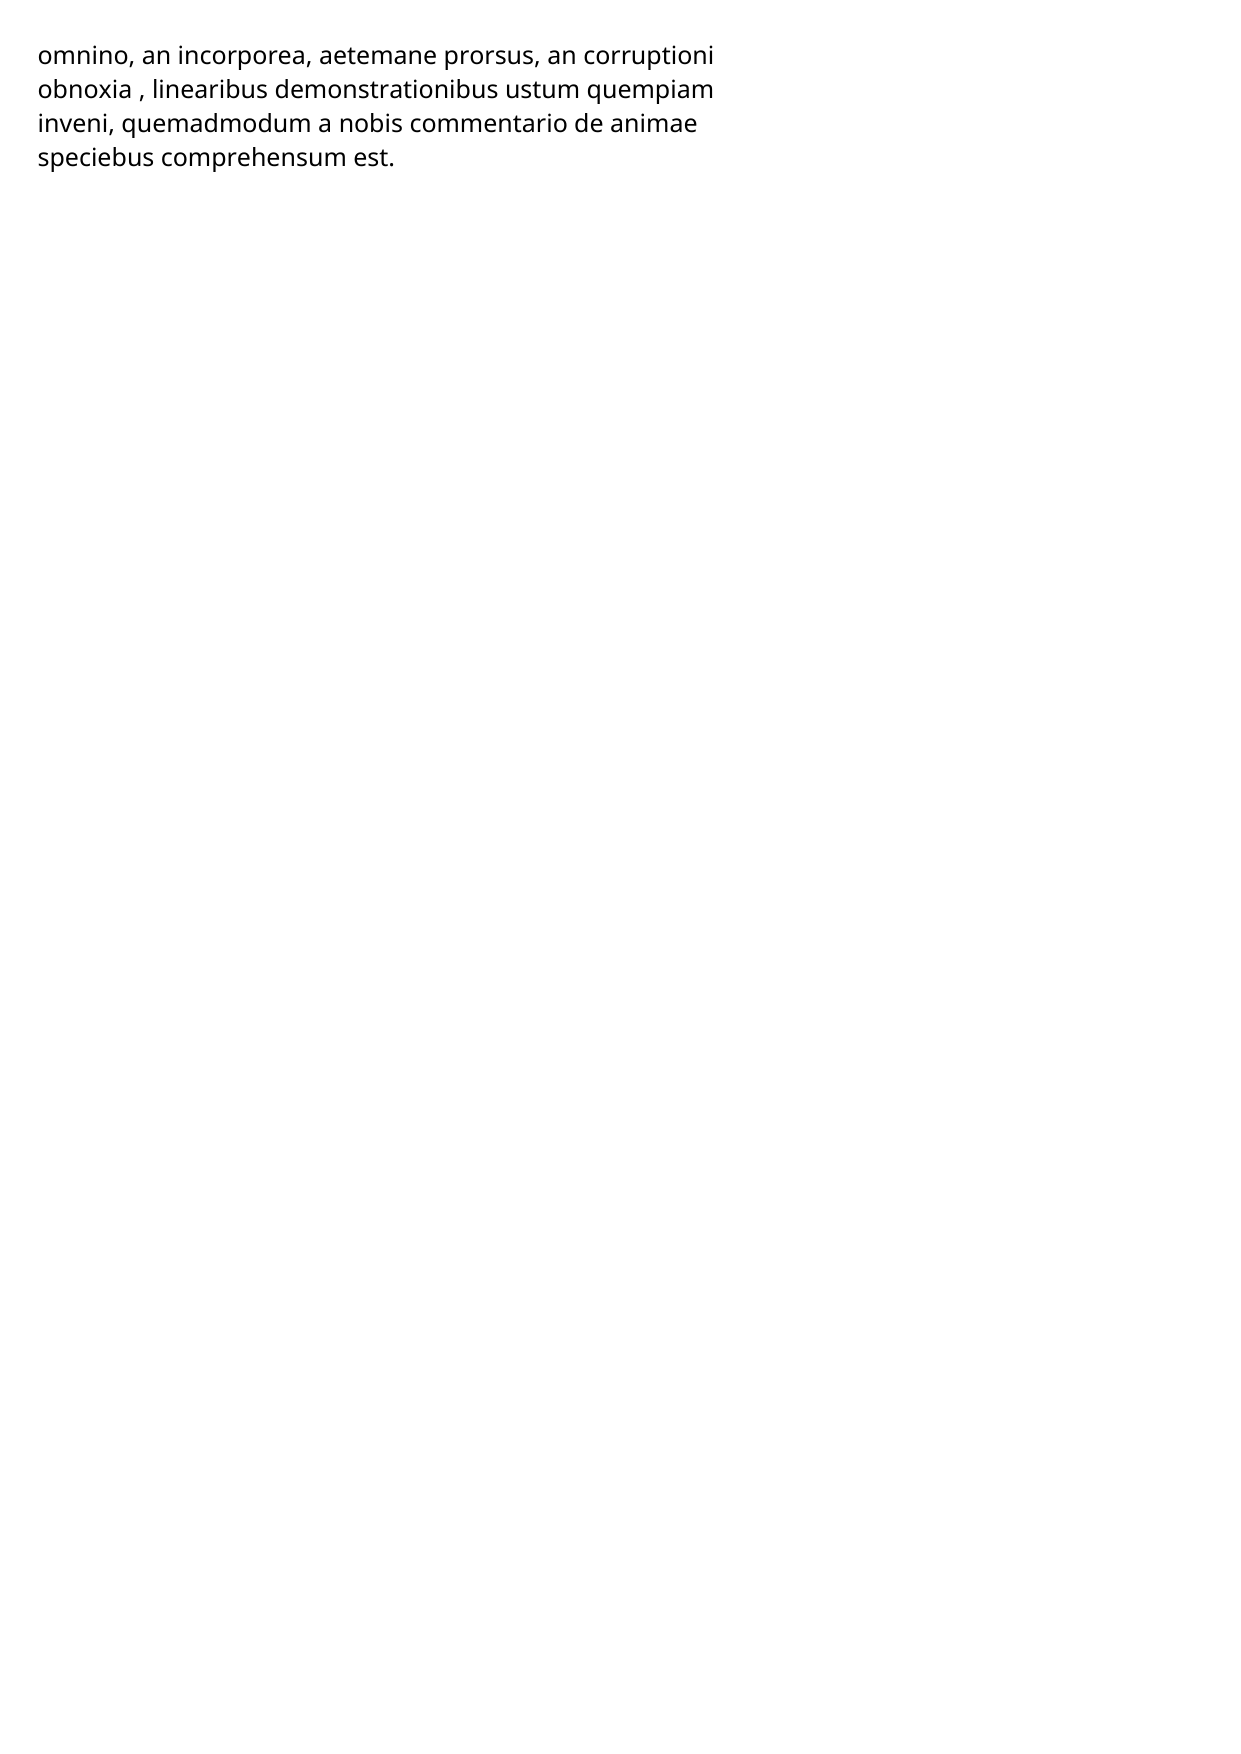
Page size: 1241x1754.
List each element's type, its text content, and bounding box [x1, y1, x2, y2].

text omnino, an incorporea, aetemane prorsus, an corruptioni obnoxia , linearibus demonstrationibus ustum quempiam inveni, quemadmodum a nobis commentario de animae speciebus comprehensum est. [37, 37, 1203, 174]
